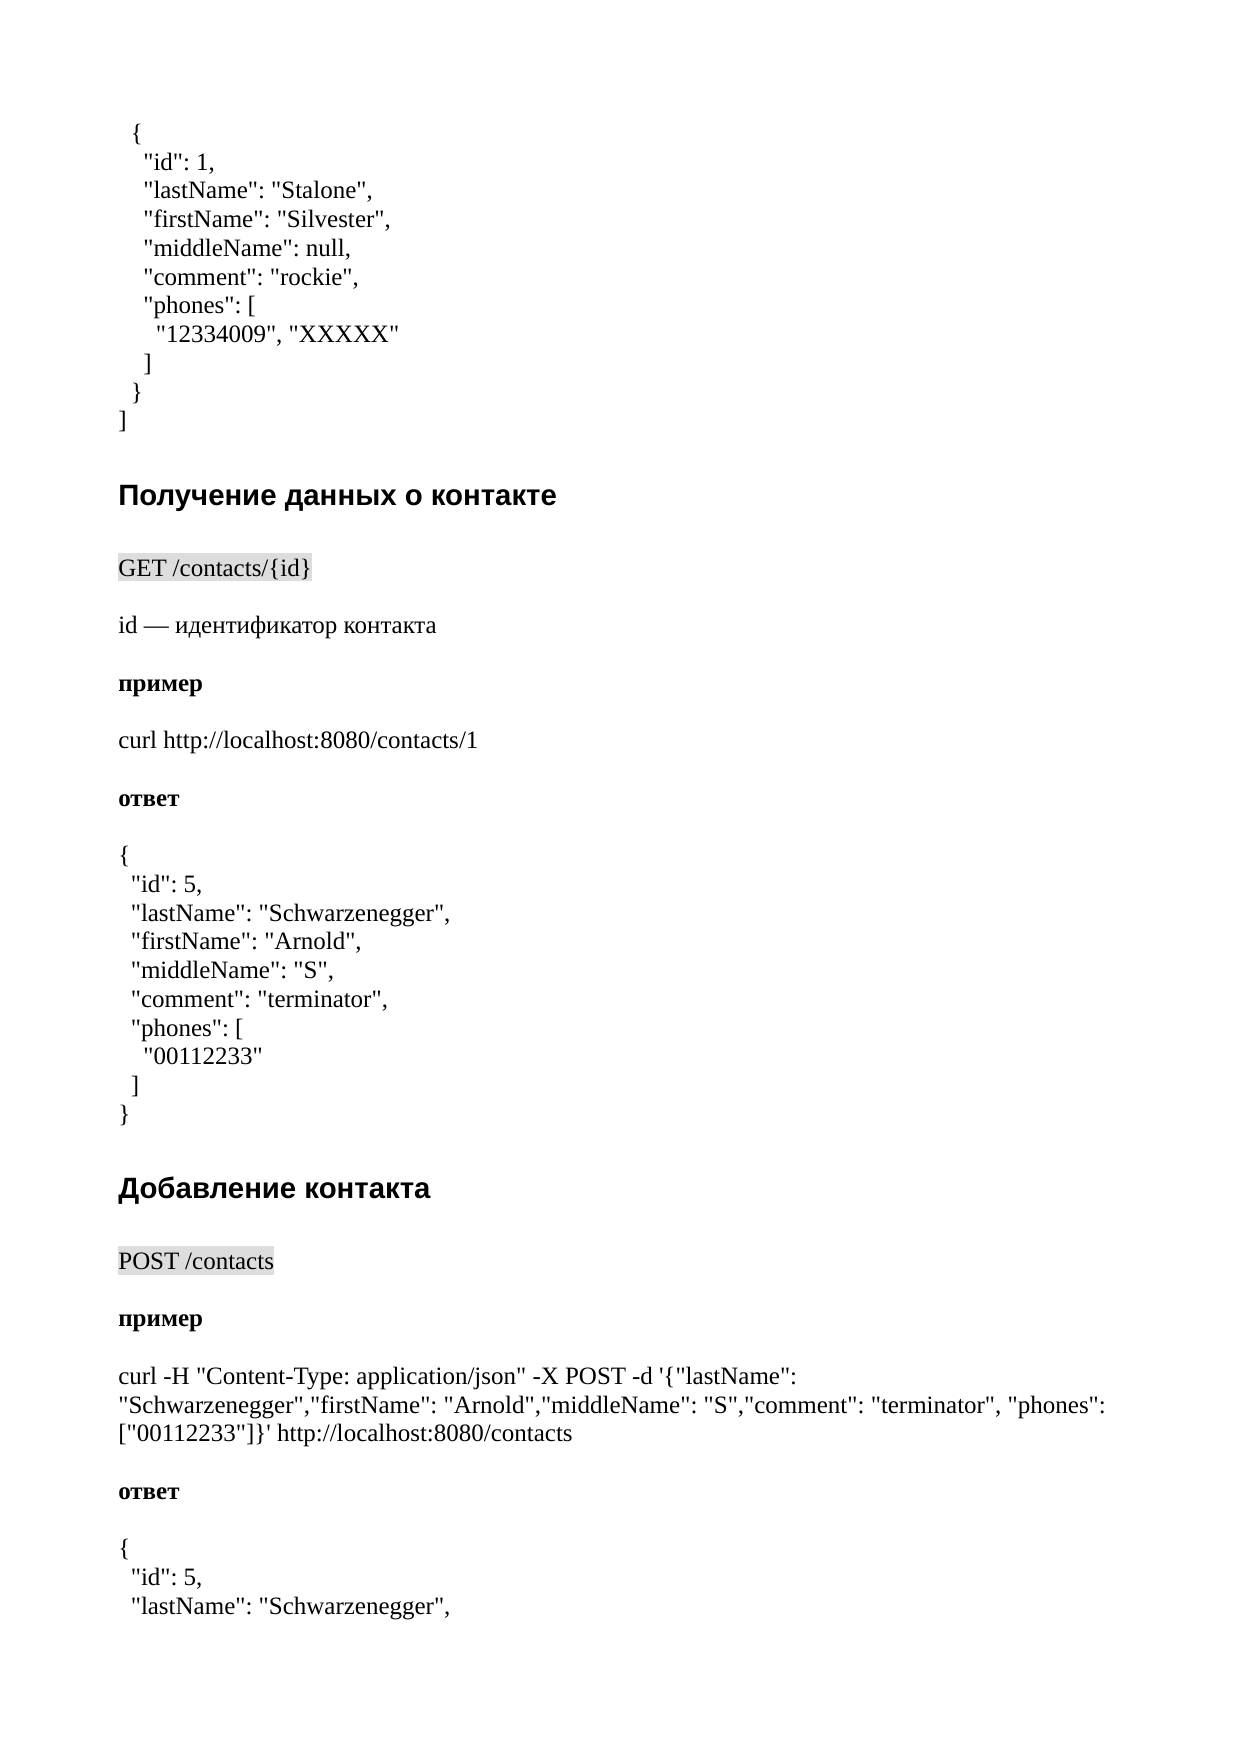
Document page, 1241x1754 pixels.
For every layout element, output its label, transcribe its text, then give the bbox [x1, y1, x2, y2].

text "phones": [ [118, 291, 1122, 319]
text "12334009", "XXXXX" [118, 319, 1122, 348]
text "00112233" [118, 1041, 1122, 1070]
text ответ [118, 1476, 1122, 1505]
text { [118, 118, 1122, 147]
text } [118, 377, 1122, 406]
text curl http://localhost:8080/contacts/1 [118, 725, 1122, 754]
text "firstName": "Arnold", [118, 926, 1122, 955]
text POST /contacts [118, 1246, 1122, 1275]
text "id": 5, [118, 869, 1122, 898]
text ] [118, 1070, 1122, 1099]
text "middleName": "S", [118, 955, 1122, 984]
text "id": 5, [118, 1562, 1122, 1591]
text { [118, 840, 1122, 869]
text "middleName": null, [118, 233, 1122, 262]
text GET /contacts/{id} [118, 553, 1122, 581]
text "lastName": "Stalone", [118, 176, 1122, 204]
text "lastName": "Schwarzenegger", [118, 1591, 1122, 1620]
text ] [118, 348, 1122, 377]
text id — идентификатор контакта [118, 610, 1122, 639]
text "id": 1, [118, 147, 1122, 176]
text пример [118, 668, 1122, 696]
text { [118, 1533, 1122, 1562]
subtitle Добавление контакта [118, 1171, 1122, 1205]
text "phones": [ [118, 1013, 1122, 1041]
text ] [118, 406, 1122, 434]
text "firstName": "Silvester", [118, 204, 1122, 233]
text curl -H "Content-Type: application/json" -X POST -d '{"lastName": "Schwarzenegger","firstName": "Arnold","middleName": "S","comment": "terminator", "phones": ["00112233"]}' http://localhost:8080/contacts [118, 1361, 1122, 1447]
text "comment": "rockie", [118, 262, 1122, 291]
text пример [118, 1303, 1122, 1332]
text } [118, 1099, 1122, 1128]
text "lastName": "Schwarzenegger", [118, 898, 1122, 926]
text "comment": "terminator", [118, 984, 1122, 1013]
text ответ [118, 783, 1122, 811]
subtitle Получение данных о контакте [118, 478, 1122, 511]
